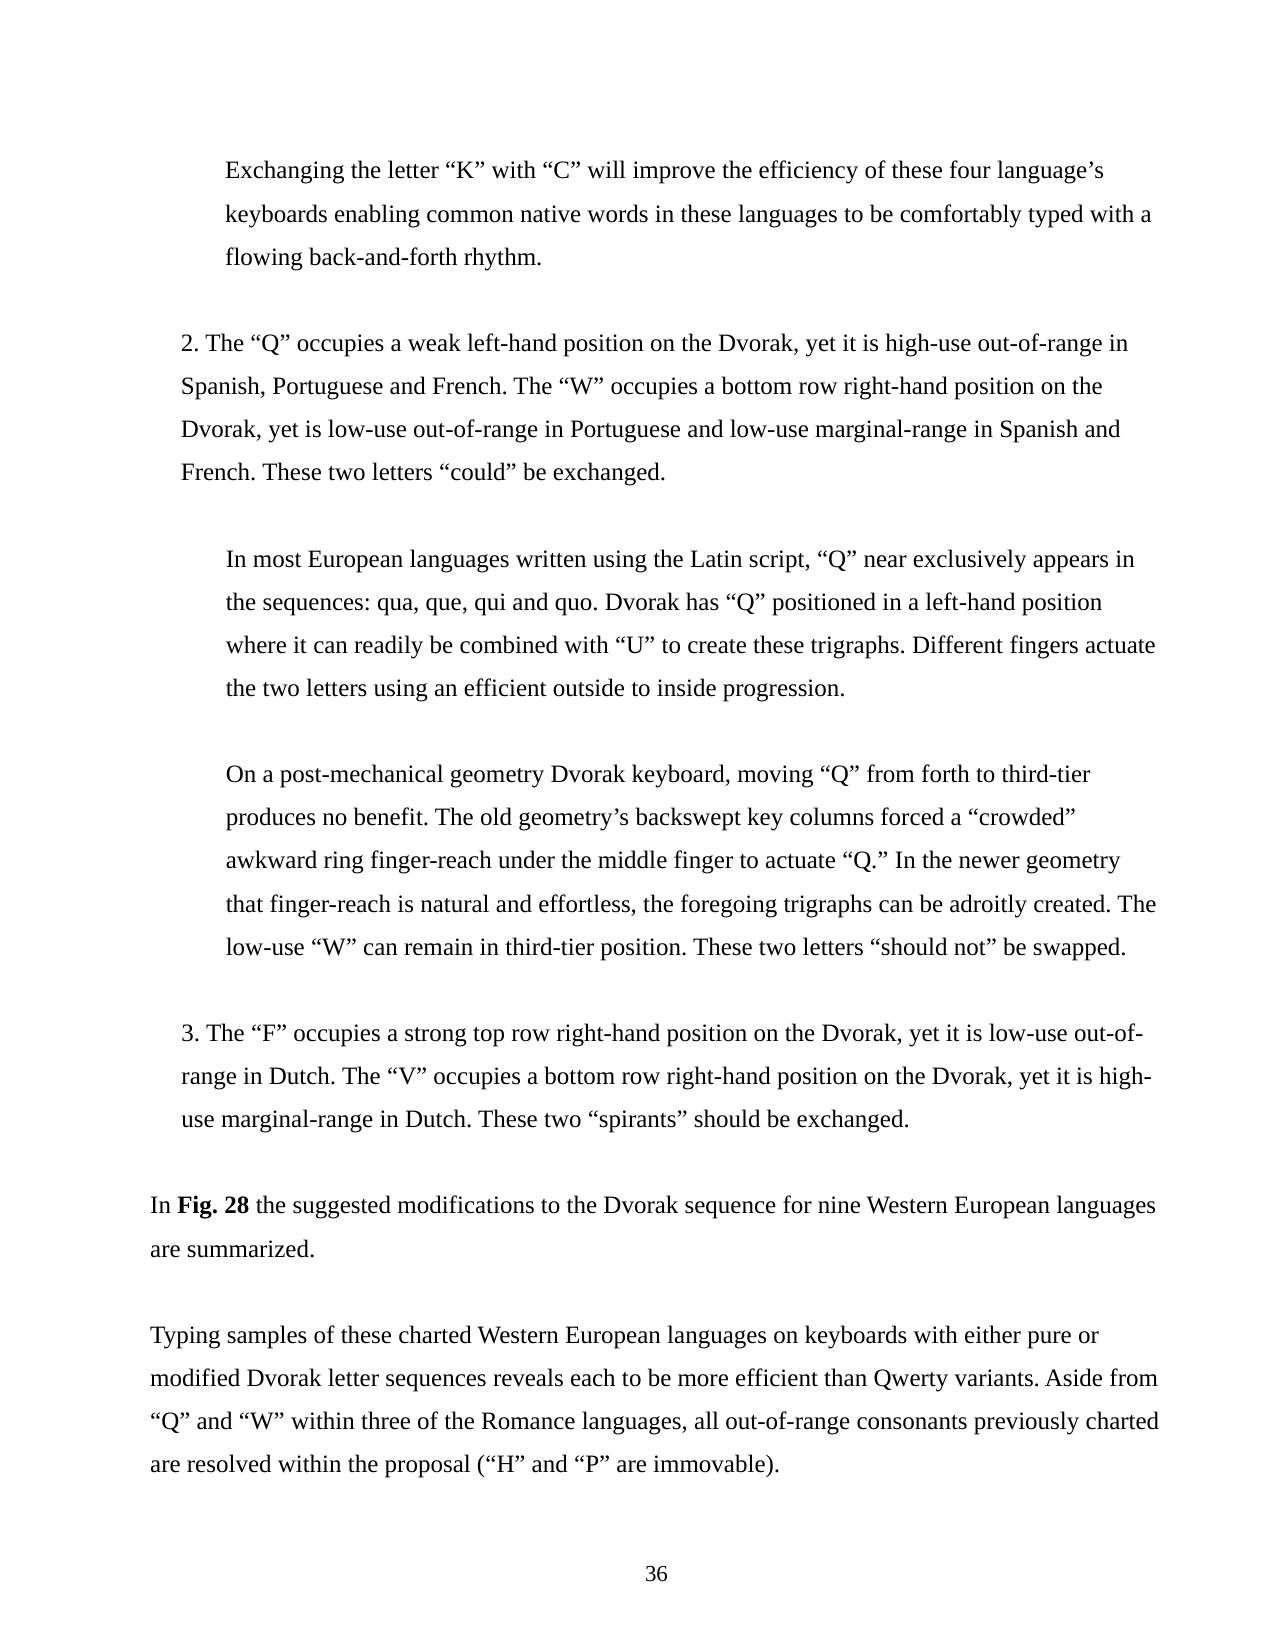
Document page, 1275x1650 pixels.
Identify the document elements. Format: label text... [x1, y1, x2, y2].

text Typing samples of these charted Western European languages on keyboards with either pure or modified Dvorak letter sequences reveals each to be more efficient than Qwerty variants. Aside from “Q” and “W” within three of the Romance languages, all out-of-range consonants previously charted are resolved within the proposal (“H” and “P” are immovable). [150, 1320, 1162, 1478]
text In most European languages written using the Latin script, “Q” near exclusively appears in the sequences: qua, que, qui and quo. Dvorak has “Q” positioned in a left-hand position where it can readily be combined with “U” to create these trigraphs. Different fingers actuate the two letters using an efficient outside to inside progression. [226, 544, 1162, 702]
text On a post-mechanical geometry Dvorak keyboard, moving “Q” from forth to third-tier produces no benefit. The old geometry’s backswept key columns forced a “crowded” awkward ring finger-reach under the middle finger to actuate “Q.” In the newer geometry that finger-reach is natural and effortless, the foregoing trigraphs can be adroitly created. The low-use “W” can remain in third-tier position. These two letters “should not” be swapped. [226, 759, 1162, 961]
text In Fig. 28 the suggested modifications to the Dvorak sequence for nine Western European languages are summarized. [150, 1191, 1162, 1262]
text Exchanging the letter “K” with “C” will improve the efficiency of these four language’s keyboards enabling common native words in these languages to be comfortably typed with a flowing back-and-forth rhythm. [225, 156, 1162, 271]
text 2. The “Q” occupies a weak left-hand position on the Dvorak, yet it is high-use out-of-range in Spanish, Portuguese and French. The “W” occupies a bottom row right-hand position on the Dvorak, yet is low-use out-of-range in Portuguese and low-use marginal-range in Spanish and French. These two letters “could” be exchanged. [181, 328, 1162, 486]
text 3. The “F” occupies a strong top row right-hand position on the Dvorak, yet it is low-use out-of-range in Dutch. The “V” occupies a bottom row right-hand position on the Dvorak, yet it is high-use marginal-range in Dutch. These two “spirants” should be exchanged. [181, 1018, 1162, 1133]
